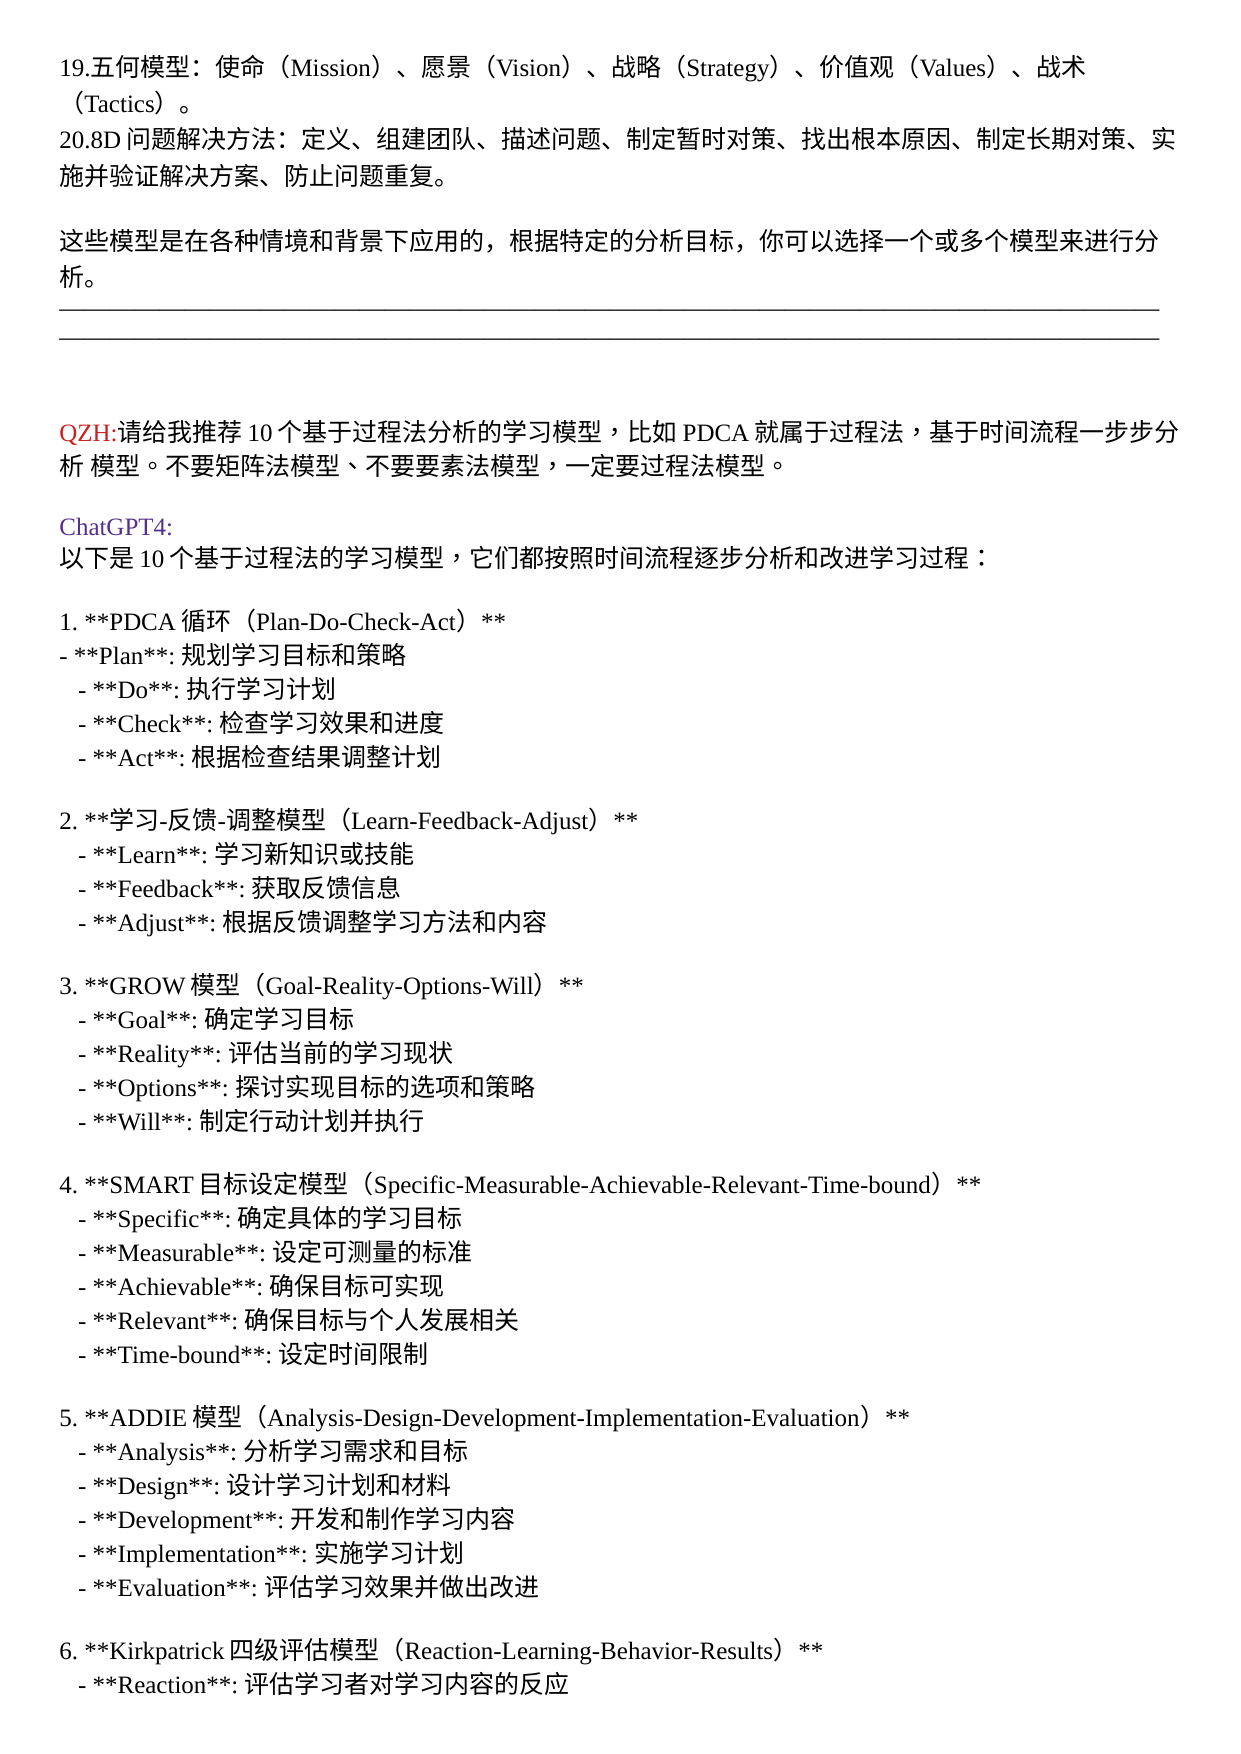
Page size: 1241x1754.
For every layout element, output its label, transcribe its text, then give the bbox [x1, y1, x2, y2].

text ———————————————————————————————————————————— [59, 293, 1181, 322]
text - **Specific**: 确定具体的学习目标 [59, 1201, 1181, 1234]
text QZH:请给我推荐10个基于过程法分析的学习模型，比如PDCA就属于过程法，基于时间流程一步步分析 模型。不要矩阵法模型、不要要素法模型，一定要过程法模型。 [59, 413, 1181, 483]
text 19.五何模型：使命（Mission）、愿景（Vision）、战略（Strategy）、价值观（Values）、战术（Tactics）。 [59, 47, 1181, 120]
text - **Design**: 设计学习计划和材料 [59, 1468, 1181, 1502]
text - **Analysis**: 分析学习需求和目标 [59, 1434, 1181, 1468]
text - **Measurable**: 设定可测量的标准 [59, 1234, 1181, 1269]
text - **Check**: 检查学习效果和进度 [59, 706, 1181, 739]
text - **Relevant**: 确保目标与个人发展相关 [59, 1303, 1181, 1337]
text - **Do**: 执行学习计划 [59, 671, 1181, 706]
text - **Reality**: 评估当前的学习现状 [59, 1036, 1181, 1069]
text 20.8D问题解决方法：定义、组建团队、描述问题、制定暂时对策、找出根本原因、制定长期对策、实施并验证解决方案、防止问题重复。 [59, 120, 1181, 192]
text - **Development**: 开发和制作学习内容 [59, 1502, 1181, 1536]
text 1. **PDCA循环（Plan-Do-Check-Act）** [59, 603, 1181, 637]
text 6. **Kirkpatrick四级评估模型（Reaction-Learning-Behavior-Results）** [59, 1633, 1181, 1667]
text 4. **SMART目标设定模型（Specific-Measurable-Achievable-Relevant-Time-bound）** [59, 1166, 1181, 1201]
text - **Act**: 根据检查结果调整计划 [59, 739, 1181, 774]
text - **Options**: 探讨实现目标的选项和策略 [59, 1069, 1181, 1104]
text - **Plan**: 规划学习目标和策略 [59, 637, 1181, 671]
text - **Feedback**: 获取反馈信息 [59, 871, 1181, 904]
text - **Adjust**: 根据反馈调整学习方法和内容 [59, 904, 1181, 939]
text - **Learn**: 学习新知识或技能 [59, 836, 1181, 871]
text - **Reaction**: 评估学习者对学习内容的反应 [59, 1667, 1181, 1701]
text 3. **GROW模型（Goal-Reality-Options-Will）** [59, 967, 1181, 1001]
text ———————————————————————————————————————————— [59, 322, 1181, 351]
text - **Goal**: 确定学习目标 [59, 1001, 1181, 1036]
text 这些模型是在各种情境和背景下应用的，根据特定的分析目标，你可以选择一个或多个模型来进行分析。 [59, 221, 1181, 293]
text - **Will**: 制定行动计划并执行 [59, 1104, 1181, 1138]
text 5. **ADDIE模型（Analysis-Design-Development-Implementation-Evaluation）** [59, 1399, 1181, 1434]
text - **Implementation**: 实施学习计划 [59, 1536, 1181, 1570]
text - **Evaluation**: 评估学习效果并做出改进 [59, 1570, 1181, 1604]
text ChatGPT4: [59, 512, 1181, 541]
text - **Achievable**: 确保目标可实现 [59, 1269, 1181, 1303]
text - **Time-bound**: 设定时间限制 [59, 1337, 1181, 1371]
text 以下是10个基于过程法的学习模型，它们都按照时间流程逐步分析和改进学习过程： [59, 541, 1181, 574]
text 2. **学习-反馈-调整模型（Learn-Feedback-Adjust）** [59, 802, 1181, 836]
